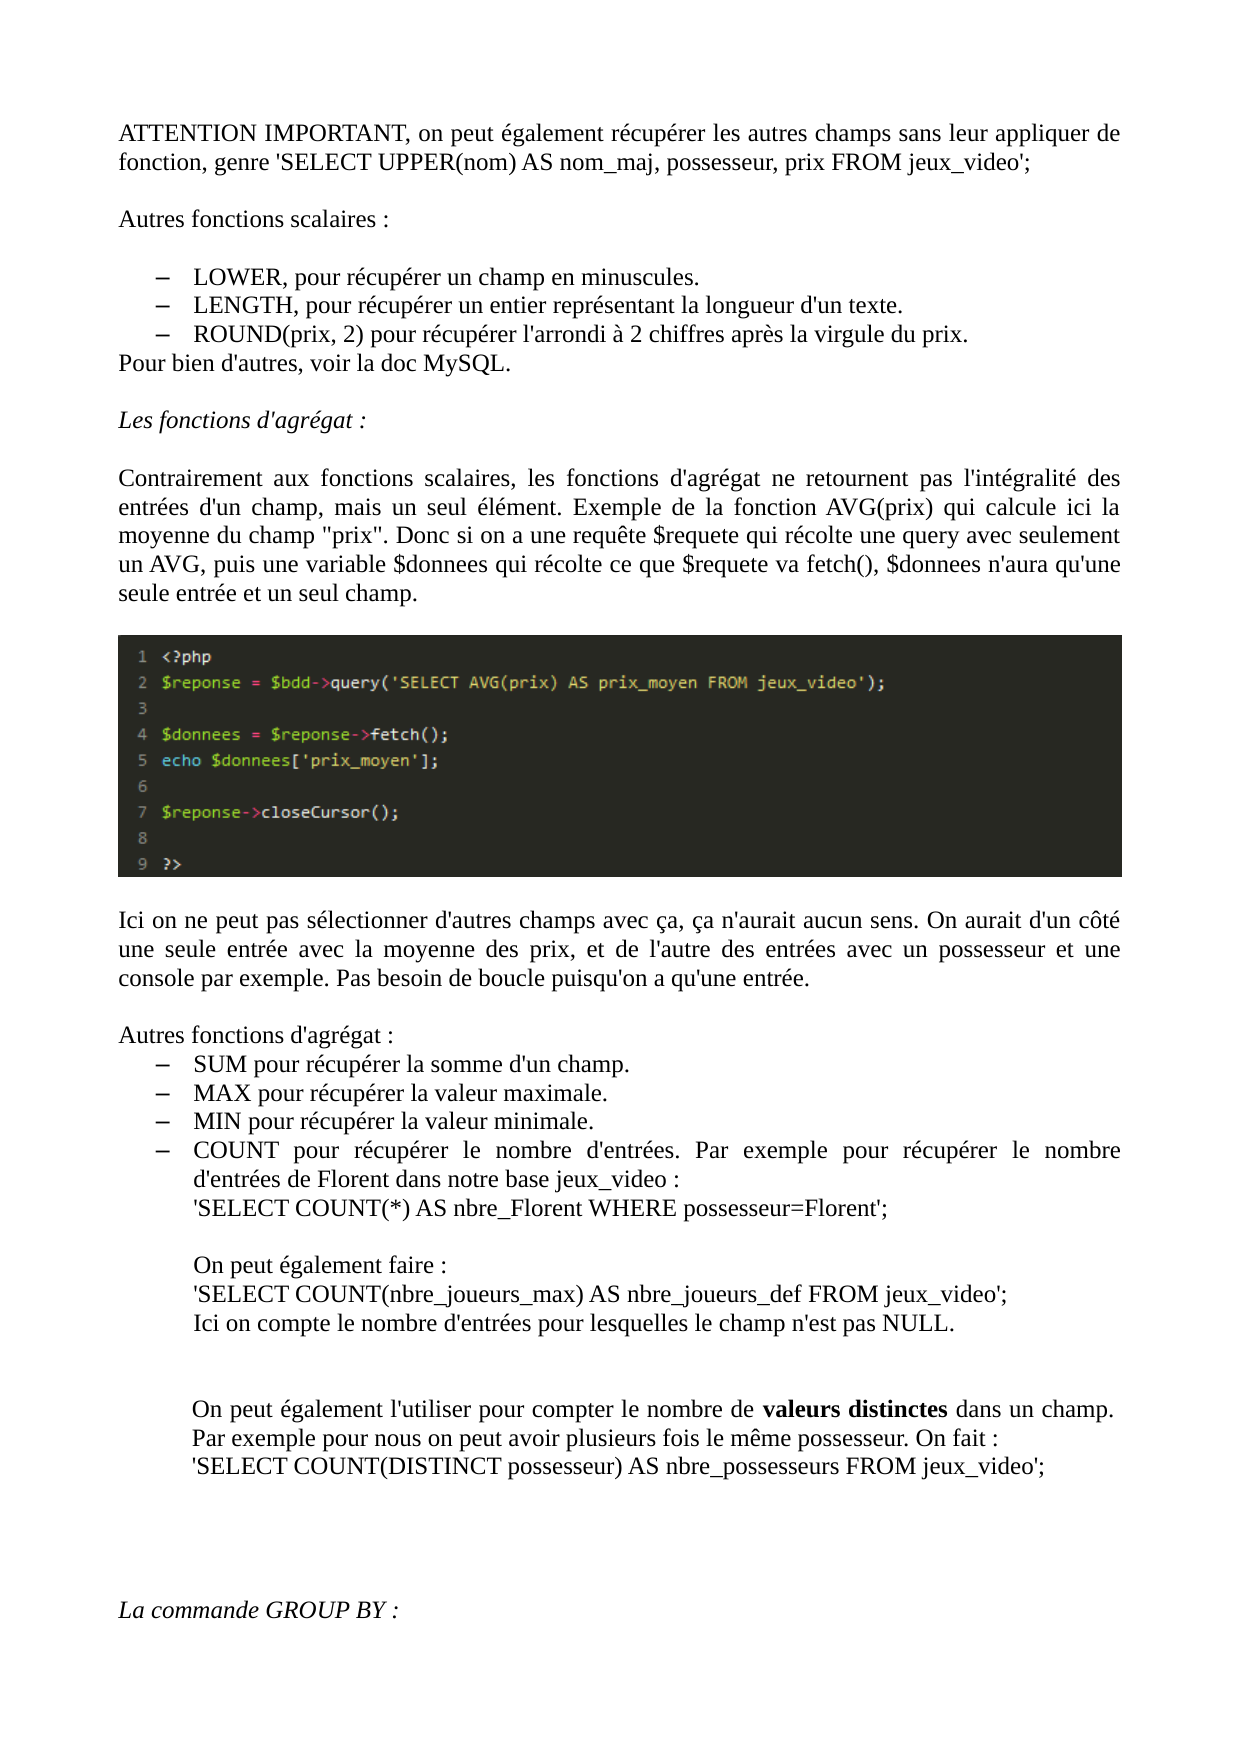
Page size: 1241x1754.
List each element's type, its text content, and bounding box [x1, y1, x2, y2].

list 'SELECT COUNT(*) AS nbre_Florent WHERE possesseur=Florent'; [156, 1193, 1122, 1221]
list LOWER, pour récupérer un champ en minuscules. [156, 262, 1122, 291]
text On peut également l'utiliser pour compter le nombre de valeurs distinctes dans un champ. Par exemple pour nous on peut avoir plusieurs fois le même possesseur. On fait : [118, 1394, 1122, 1451]
text Les fonctions d'agrégat : [118, 406, 1122, 434]
list LENGTH, pour récupérer un entier représentant la longueur d'un texte. [156, 291, 1122, 319]
text La commande GROUP BY : [118, 1595, 1122, 1624]
text Contrairement aux fonctions scalaires, les fonctions d'agrégat ne retournent pas l'intégralité des entrées d'un champ, mais un seul élément. Exemple de la fonction AVG(prix) qui calcule ici la moyenne du champ "prix". Donc si on a une requête $requete qui récolte une query avec seulement un AVG, puis une variable $donnees qui récolte ce que $requete va fetch(), $donnees n'aura qu'une seule entrée et un seul champ. [118, 463, 1122, 607]
list ROUND(prix, 2) pour récupérer l'arrondi à 2 chiffres après la virgule du prix. [156, 319, 1122, 348]
text ATTENTION IMPORTANT, on peut également récupérer les autres champs sans leur appliquer de fonction, genre 'SELECT UPPER(nom) AS nom_maj, possesseur, prix FROM jeux_video'; [118, 118, 1122, 176]
text 'SELECT COUNT(DISTINCT possesseur) AS nbre_possesseurs FROM jeux_video'; [118, 1451, 1122, 1480]
list MAX pour récupérer la valeur maximale. [156, 1078, 1122, 1106]
list MIN pour récupérer la valeur minimale. [156, 1106, 1122, 1135]
list Ici on compte le nombre d'entrées pour lesquelles le champ n'est pas NULL. [156, 1308, 1122, 1336]
text Autres fonctions d'agrégat : [118, 1020, 1122, 1049]
text Pour bien d'autres, voir la doc MySQL. [118, 348, 1122, 377]
list COUNT pour récupérer le nombre d'entrées. Par exemple pour récupérer le nombre d'entrées de Florent dans notre base jeux_video : [156, 1135, 1122, 1193]
text Ici on ne peut pas sélectionner d'autres champs avec ça, ça n'aurait aucun sens. On aurait d'un côté une seule entrée avec la moyenne des prix, et de l'autre des entrées avec un possesseur et une console par exemple. Pas besoin de boucle puisqu'on a qu'une entrée. [118, 905, 1122, 991]
list On peut également faire : [156, 1250, 1122, 1279]
list SUM pour récupérer la somme d'un champ. [156, 1049, 1122, 1078]
text Autres fonctions scalaires : [118, 204, 1122, 233]
list 'SELECT COUNT(nbre_joueurs_max) AS nbre_joueurs_def FROM jeux_video'; [156, 1279, 1122, 1308]
